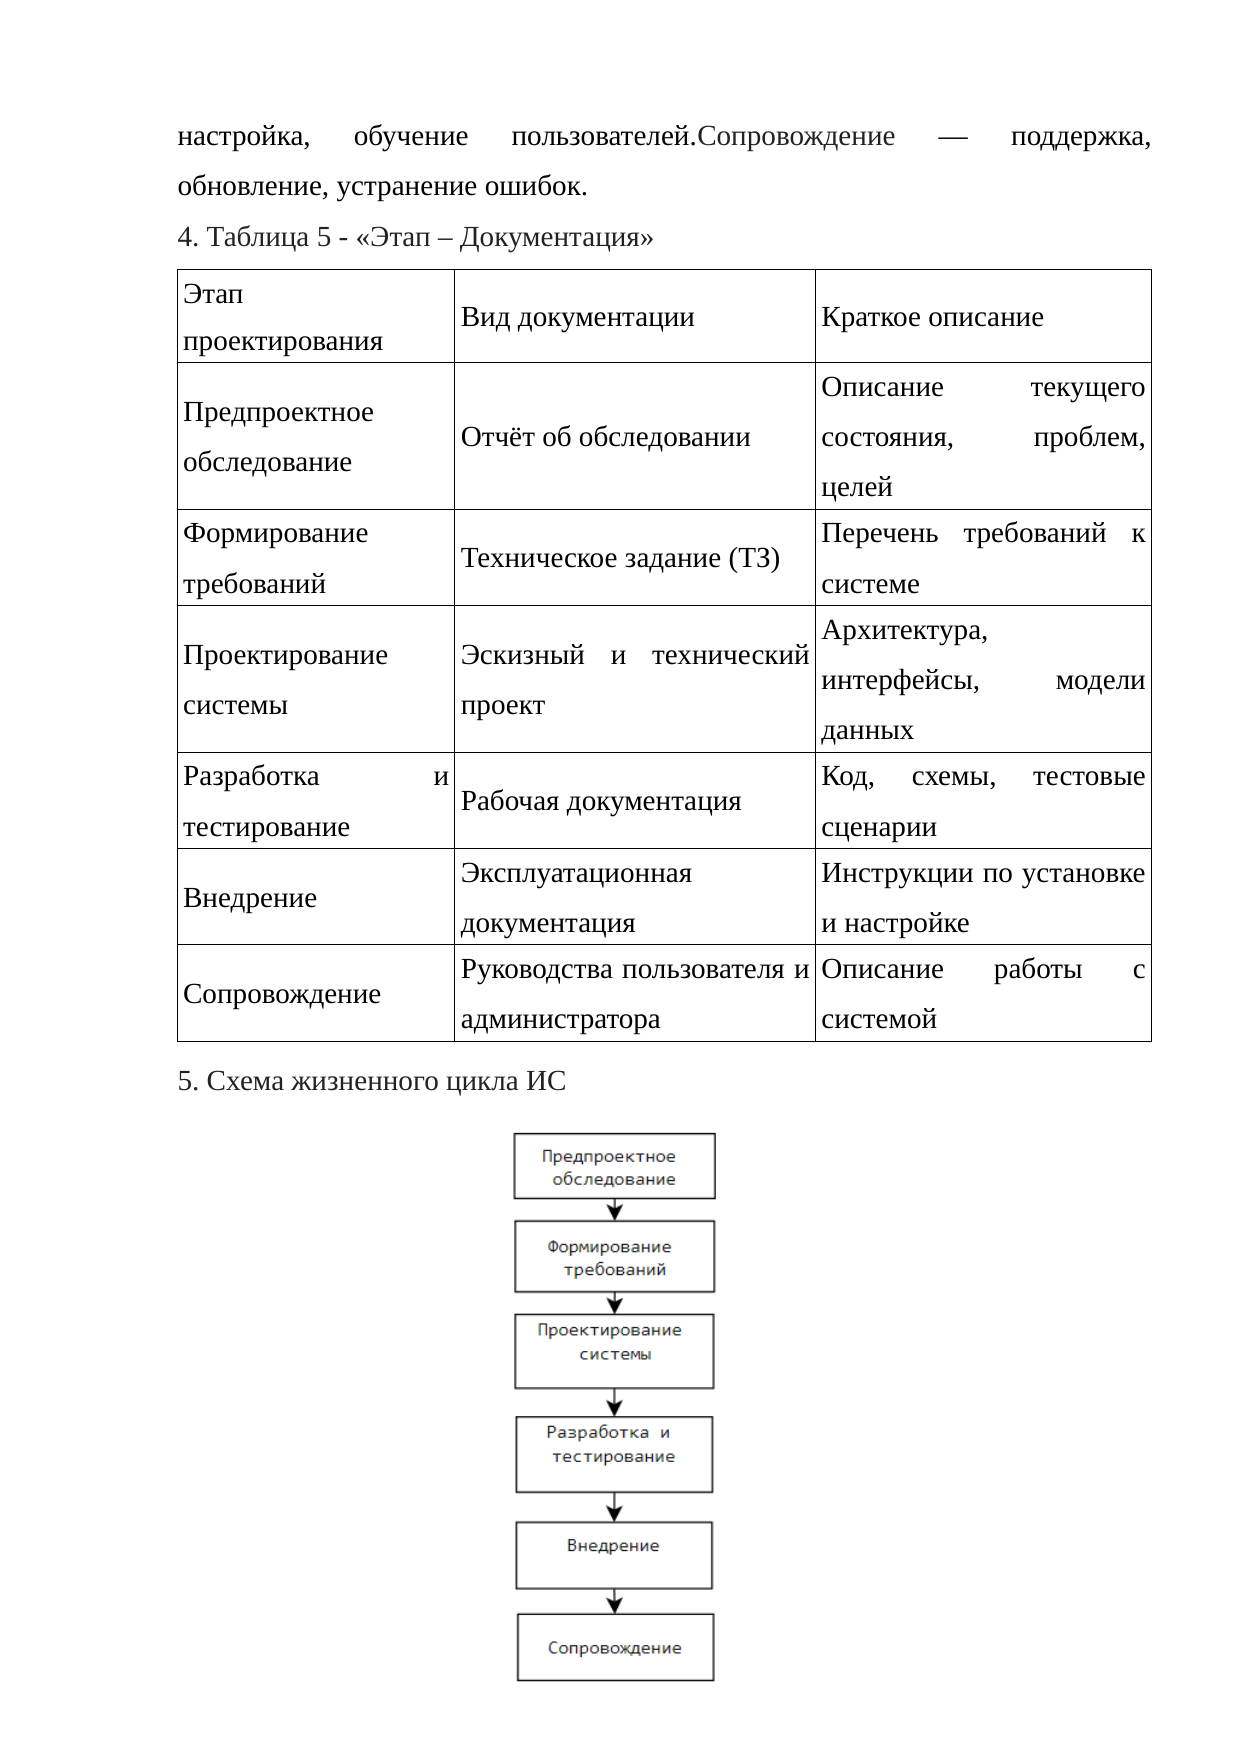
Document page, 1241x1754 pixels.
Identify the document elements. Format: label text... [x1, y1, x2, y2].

table_cell Сопровождение [178, 945, 454, 1041]
table_header Краткое описание [816, 270, 1151, 362]
table_cell Описание работы с системой [816, 945, 1151, 1041]
table_cell Отчёт об обследовании [455, 363, 815, 509]
table_cell Разработка и тестирование [178, 753, 454, 848]
table_cell Проектирование системы [178, 606, 454, 752]
table_cell Код, схемы, тестовые сценарии [816, 753, 1151, 848]
table_cell Рабочая документация [455, 753, 815, 848]
table_cell Инструкции по установке и настройке [816, 849, 1151, 944]
table_cell Руководства пользователя и администратора [455, 945, 815, 1041]
table_cell Техническое задание (ТЗ) [455, 510, 815, 605]
subtitle 5. Схема жизненного цикла ИС [177, 1063, 1152, 1096]
picture [500, 1121, 734, 1697]
table_cell Эскизный и технический проект [455, 606, 815, 752]
table_cell Внедрение [178, 849, 454, 944]
table_header Этап проектирования [178, 270, 454, 362]
table_cell Эксплуатационная документация [455, 849, 815, 944]
table_cell Описание текущего состояния, проблем, целей [816, 363, 1151, 509]
table_cell Предпроектное обследование [178, 363, 454, 509]
text 4. Таблица 5 - «Этап – Документация» [177, 219, 1152, 252]
table_header Вид документации [455, 270, 815, 362]
table_cell Формирование требований [178, 510, 454, 605]
table_cell Перечень требований к системе [816, 510, 1151, 605]
table_cell Архитектура, интерфейсы, модели данных [816, 606, 1151, 752]
text настройка, обучение пользователей.Сопровождение — поддержка, обновление, устранение ошибок. [177, 118, 1152, 202]
